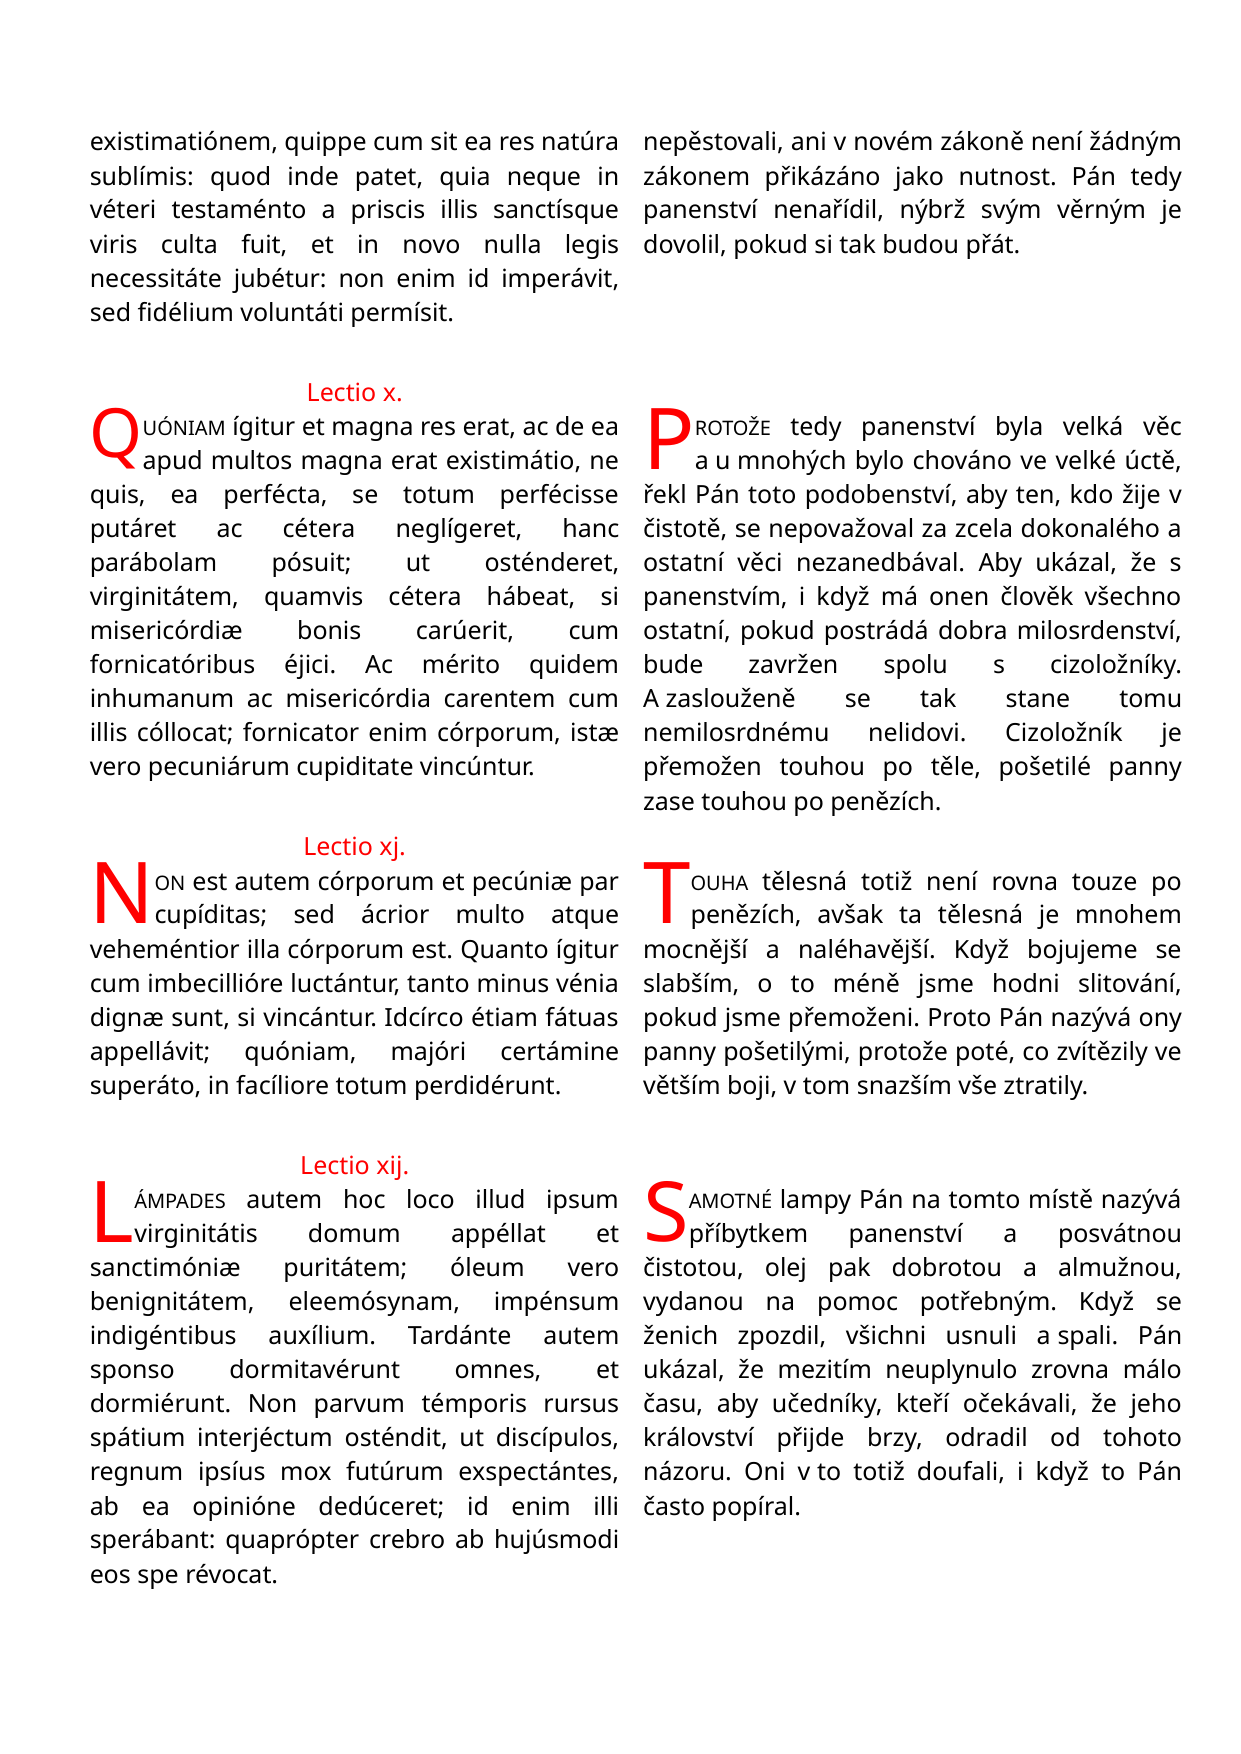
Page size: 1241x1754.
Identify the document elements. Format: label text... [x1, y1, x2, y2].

table_cell Za onoho času řekl Ježíš svým učedníkům toto podobenství: Podobné bude království nebeské deseti pannám, které vzaly své lampy a vyšly vstříc ženichovi a nevěstě. A ostatní. Pán hodně mluvil o panenství, a dodal: „kdo může pochopit, pochop.“ A dobře věděl, že panenství je chováno mezi lidmi ve velké úctě, neboť je to věc nadpřirozeně vznešená. Víme však, že ani ve starém zákoně je dávní svatí mužové nepěstovali, ani v novém zákoně není žádným zákonem přikázáno jako nutnost. Pán tedy panenství nenařídil, nýbrž svým věrným je dovolil, pokud si tak budou přát. [631, 118, 1194, 368]
table_cell Lectio x. Quóniam ígitur et magna res erat, ac de ea apud multos magna erat existimátio, ne quis, ea perfécta, se totum perfécisse putáret ac cétera neglígeret, hanc parábolam pósuit; ut osténderet, virginitátem, quamvis cétera hábeat, si misericórdiæ bonis carúerit, cum fornicatóribus éjici. Ac mérito quidem inhumanum ac misericórdia carentem cum illis cóllocat; fornicator enim córporum, istæ vero pecuniárum cupiditate vincúntur. [78, 369, 631, 823]
table_cell Lectio xij. Lámpades autem hoc loco illud ipsum virginitátis domum appéllat et sanctimóniæ puritátem; óleum vero benignitátem, eleemósynam, impénsum indigéntibus auxílium. Tardánte autem sponso dormitavérunt omnes, et dormiérunt. Non parvum témporis rursus spátium interjéctum osténdit, ut discípulos, regnum ipsíus mox futúrum exspectántes, ab ea opinióne dedúceret; id enim illi sperábant: quaprópter crebro ab hujúsmodi eos spe révocat. [78, 1142, 631, 1630]
table_cell Touha tělesná totiž není rovna touze po penězích, avšak ta tělesná je mnohem mocnější a naléhavější. Když bojujeme se slabším, o to méně jsme hodni slitování, pokud jsme přemoženi. Proto Pán nazývá ony panny pošetilými, protože poté, co zvítězily ve větším boji, v tom snazším vše ztratily. [631, 823, 1194, 1142]
table_cell Lectio xj. Non est autem córporum et pecúniæ par cupíditas; sed ácrior multo atque veheméntior illa córporum est. Quanto ígitur cum imbecillióre luctántur, tanto minus vénia dignæ sunt, si vincántur. Idcírco étiam fátuas appellávit; quóniam, majóri certámine superáto, in facíliore totum perdidérunt. [78, 823, 631, 1142]
table_cell In III. Nocturno Léctio sancti Evangélii secúndum Matthæum. Lectio ix. Cap. 25. In illo témpore: Dixit Jesus discípulis suis parábolam hanc: Simile erit regnum cœlórum decem virgínibus, quæ, accipiéntes lampades suas, exiérunt obviam sponso et sponsæ. Et réliqua. Homilía sancti Joánnis Chrysóstomi. Homilia 79. in Matth. Magna quædam de virginitáte disserúerat, dicens: Qui potest cápere cápiat. Nec ignorábat, de virginitáte magnam esse vulgo existimatiónem, quippe cum sit ea res natúra sublímis: quod inde patet, quia neque in véteri testaménto a priscis illis sanctísque viris culta fuit, et in novo nulla legis necessitáte jubétur: non enim id imperávit, sed fidélium voluntáti permísit. [78, 118, 631, 368]
table_cell Protože tedy panenství byla velká věc a u mnohých bylo chováno ve velké úctě, řekl Pán toto podobenství, aby ten, kdo žije v čistotě, se nepovažoval za zcela dokonalého a ostatní věci nezanedbával. Aby ukázal, že s panenstvím, i když má onen člověk všechno ostatní, pokud postrádá dobra milosrdenství, bude zavržen spolu s cizoložníky. A zaslouženě se tak stane tomu nemilosrdnému nelidovi. Cizoložník je přemožen touhou po těle, pošetilé panny zase touhou po penězích. [631, 369, 1194, 823]
table_cell Samotné lampy Pán na tomto místě nazývá příbytkem panenství a posvátnou čistotou, olej pak dobrotou a almužnou, vydanou na pomoc potřebným. Když se ženich zpozdil, všichni usnuli a spali. Pán ukázal, že mezitím neuplynulo zrovna málo času, aby učedníky, kteří očekávali, že jeho království přijde brzy, odradil od tohoto názoru. Oni v to totiž doufali, i když to Pán často popíral. [631, 1142, 1194, 1630]
